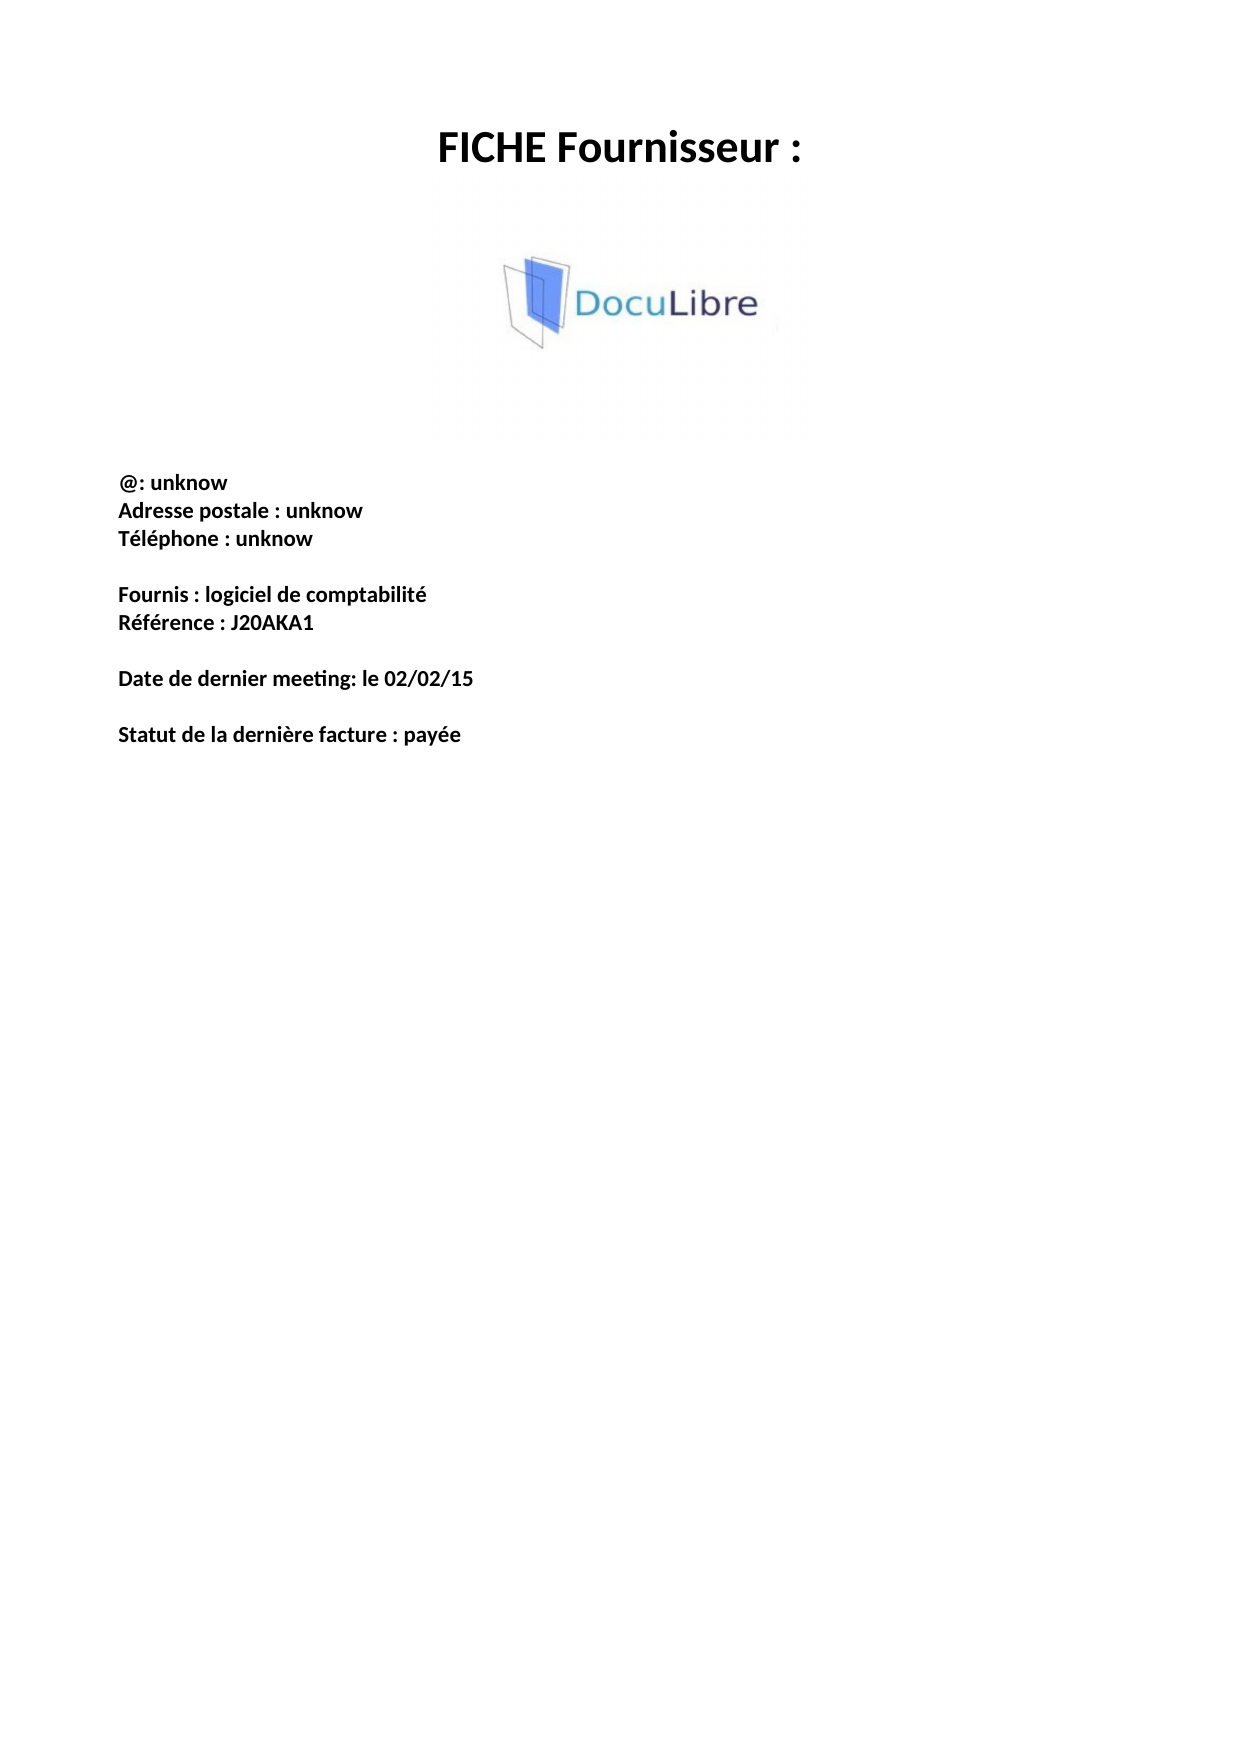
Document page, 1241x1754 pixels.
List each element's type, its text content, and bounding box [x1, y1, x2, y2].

text Date de dernier meeting: le 02/02/15 [118, 664, 1122, 692]
text Fournis : logiciel de comptabilité [118, 580, 1122, 608]
text Statut de la dernière facture : payée [118, 720, 1122, 748]
text Référence : J20AKA1 [118, 608, 1122, 636]
text Téléphone : unknow [118, 524, 1122, 552]
text @: unknow [118, 468, 1122, 496]
text Adresse postale : unknow [118, 496, 1122, 524]
text FICHE Fournisseur : [118, 118, 1122, 174]
